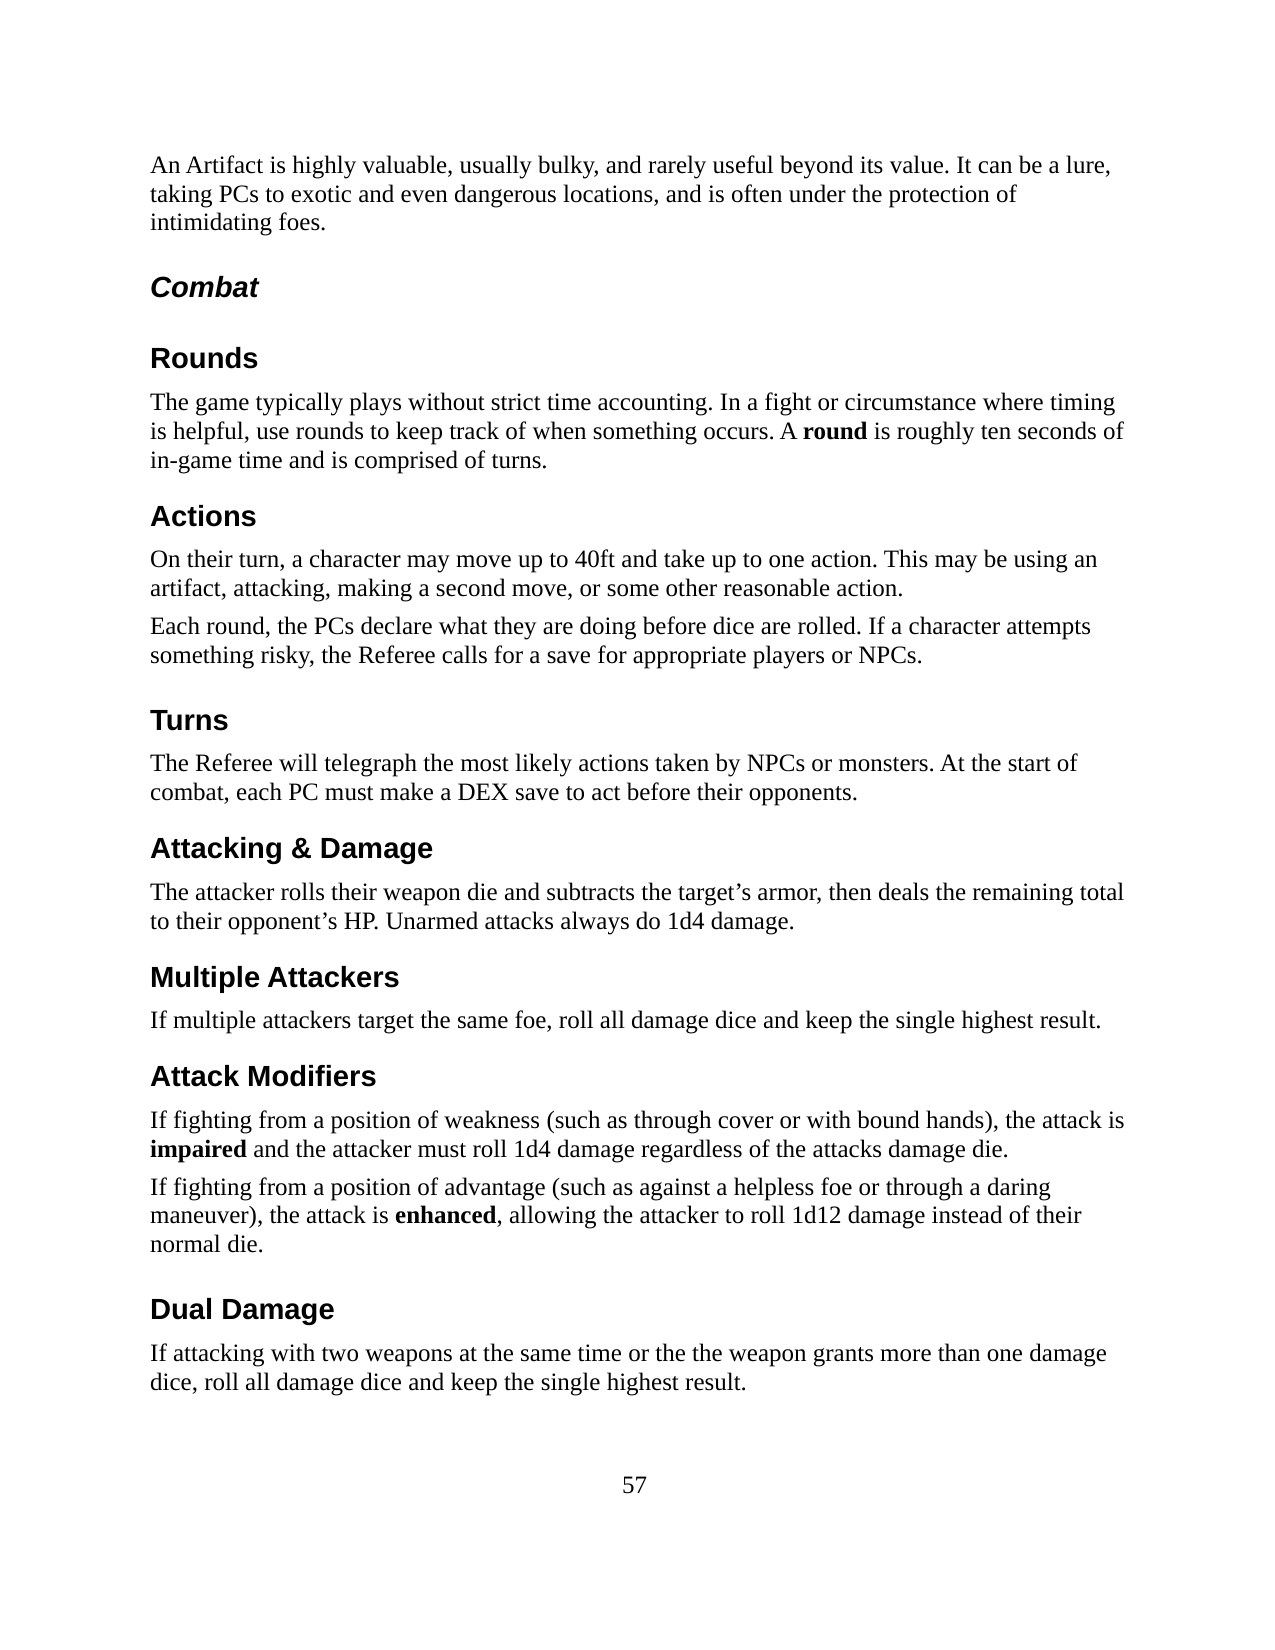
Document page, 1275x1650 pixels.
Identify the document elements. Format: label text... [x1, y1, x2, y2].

subtitle Dual Damage [150, 1292, 1125, 1326]
subtitle Turns [150, 702, 1125, 736]
text The attacker rolls their weapon die and subtracts the target’s armor, then deals the remaining total to their opponent’s HP. Unarmed attacks always do 1d4 damage. [150, 877, 1125, 934]
text The game typically plays without strict time accounting. In a fight or circumstance where timing is helpful, use rounds to keep track of when something occurs. A round is roughly ten seconds of in-game time and is comprised of turns. [150, 387, 1125, 473]
text If fighting from a position of advantage (such as against a helpless foe or through a daring maneuver), the attack is enhanced, allowing the attacker to roll 1d12 damage instead of their normal die. [150, 1172, 1125, 1258]
text If fighting from a position of weakness (such as through cover or with bound hands), the attack is impaired and the attacker must roll 1d4 damage regardless of the attacks damage die. [150, 1105, 1125, 1163]
subtitle Multiple Attackers [150, 959, 1125, 993]
text On their turn, a character may move up to 40ft and take up to one action. This may be using an artifact, attacking, making a second move, or some other reasonable action. [150, 544, 1125, 602]
text If attacking with two weapons at the same time or the the weapon grants more than one damage dice, roll all damage dice and keep the single highest result. [150, 1338, 1125, 1396]
subtitle Actions [150, 498, 1125, 532]
subtitle Combat [150, 270, 1125, 304]
text An Artifact is highly valuable, usually bulky, and rarely useful beyond its value. It can be a lure, taking PCs to exotic and even dangerous locations, and is often under the protection of intimidating foes. [150, 150, 1125, 236]
subtitle Rounds [150, 341, 1125, 375]
text Each round, the PCs declare what they are doing before dice are rolled. If a character attempts something risky, the Referee calls for a save for appropriate players or NPCs. [150, 611, 1125, 668]
subtitle Attacking & Damage [150, 831, 1125, 864]
subtitle Attack Modifiers [150, 1059, 1125, 1093]
text If multiple attackers target the same foe, roll all damage dice and keep the single highest result. [150, 1006, 1125, 1034]
text The Referee will telegraph the most likely actions taken by NPCs or monsters. At the start of combat, each PC must make a DEX save to act before their opponents. [150, 748, 1125, 806]
